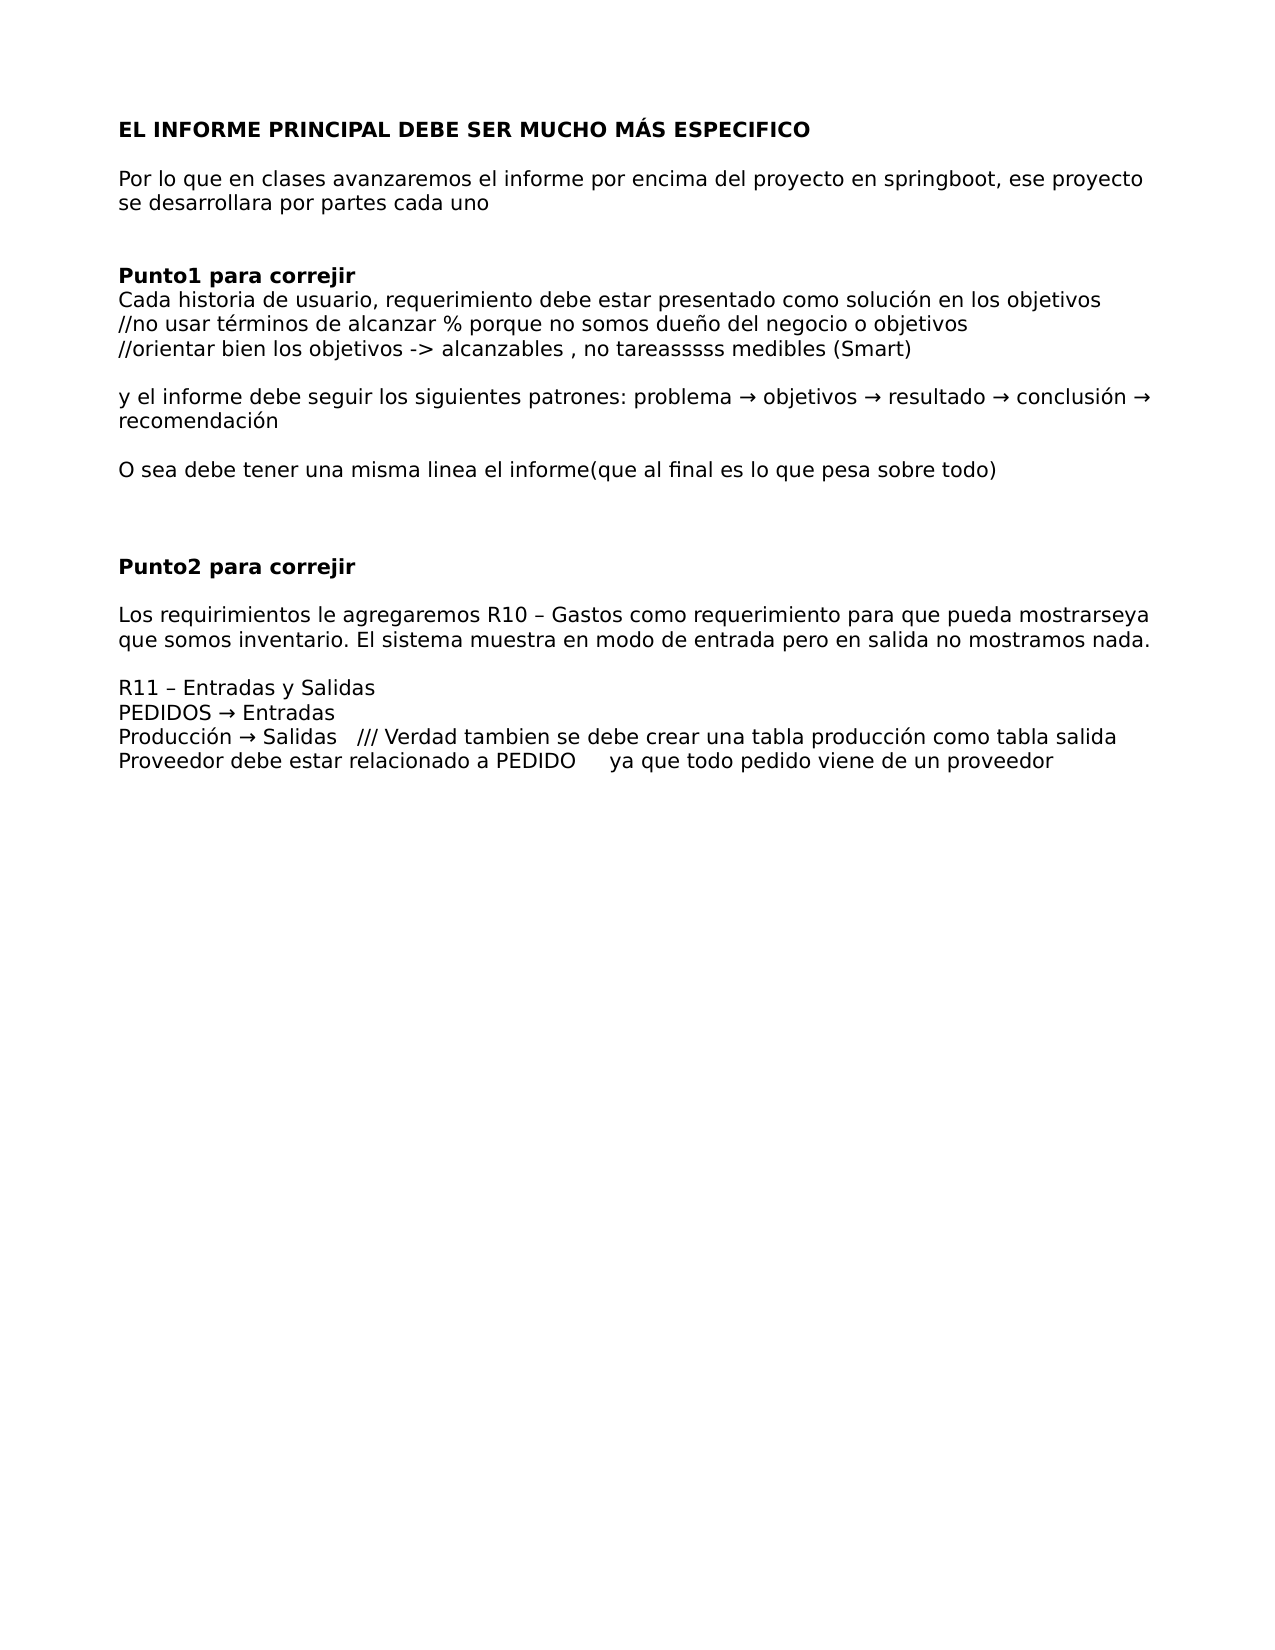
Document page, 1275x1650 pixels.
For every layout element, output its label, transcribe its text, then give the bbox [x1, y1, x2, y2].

text O sea debe tener una misma linea el informe(que al final es lo que pesa sobre todo) [118, 458, 1157, 482]
text y el informe debe seguir los siguientes patrones: problema → objetivos → resultado → conclusión → recomendación [118, 385, 1157, 434]
text Punto1 para correjir [118, 264, 1157, 288]
text Punto2 para correjir [118, 555, 1157, 579]
text Por lo que en clases avanzaremos el informe por encima del proyecto en springboot, ese proyecto se desarrollara por partes cada uno [118, 167, 1157, 215]
text Proveedor debe estar relacionado a PEDIDO ya que todo pedido viene de un proveedor [118, 749, 1157, 773]
text Cada historia de usuario, requerimiento debe estar presentado como solución en los objetivos [118, 288, 1157, 312]
text PEDIDOS → Entradas [118, 701, 1157, 725]
text Los requirimientos le agregaremos R10 – Gastos como requerimiento para que pueda mostrarseya que somos inventario. El sistema muestra en modo de entrada pero en salida no mostramos nada. [118, 603, 1157, 652]
text R11 – Entradas y Salidas [118, 676, 1157, 701]
text //no usar términos de alcanzar % porque no somos dueño del negocio o objetivos [118, 312, 1157, 337]
text //orientar bien los objetivos -> alcanzables , no tareasssss medibles (Smart) [118, 337, 1157, 361]
text Producción → Salidas /// Verdad tambien se debe crear una tabla producción como tabla salida [118, 725, 1157, 749]
text EL INFORME PRINCIPAL DEBE SER MUCHO MÁS ESPECIFICO [118, 118, 1157, 142]
